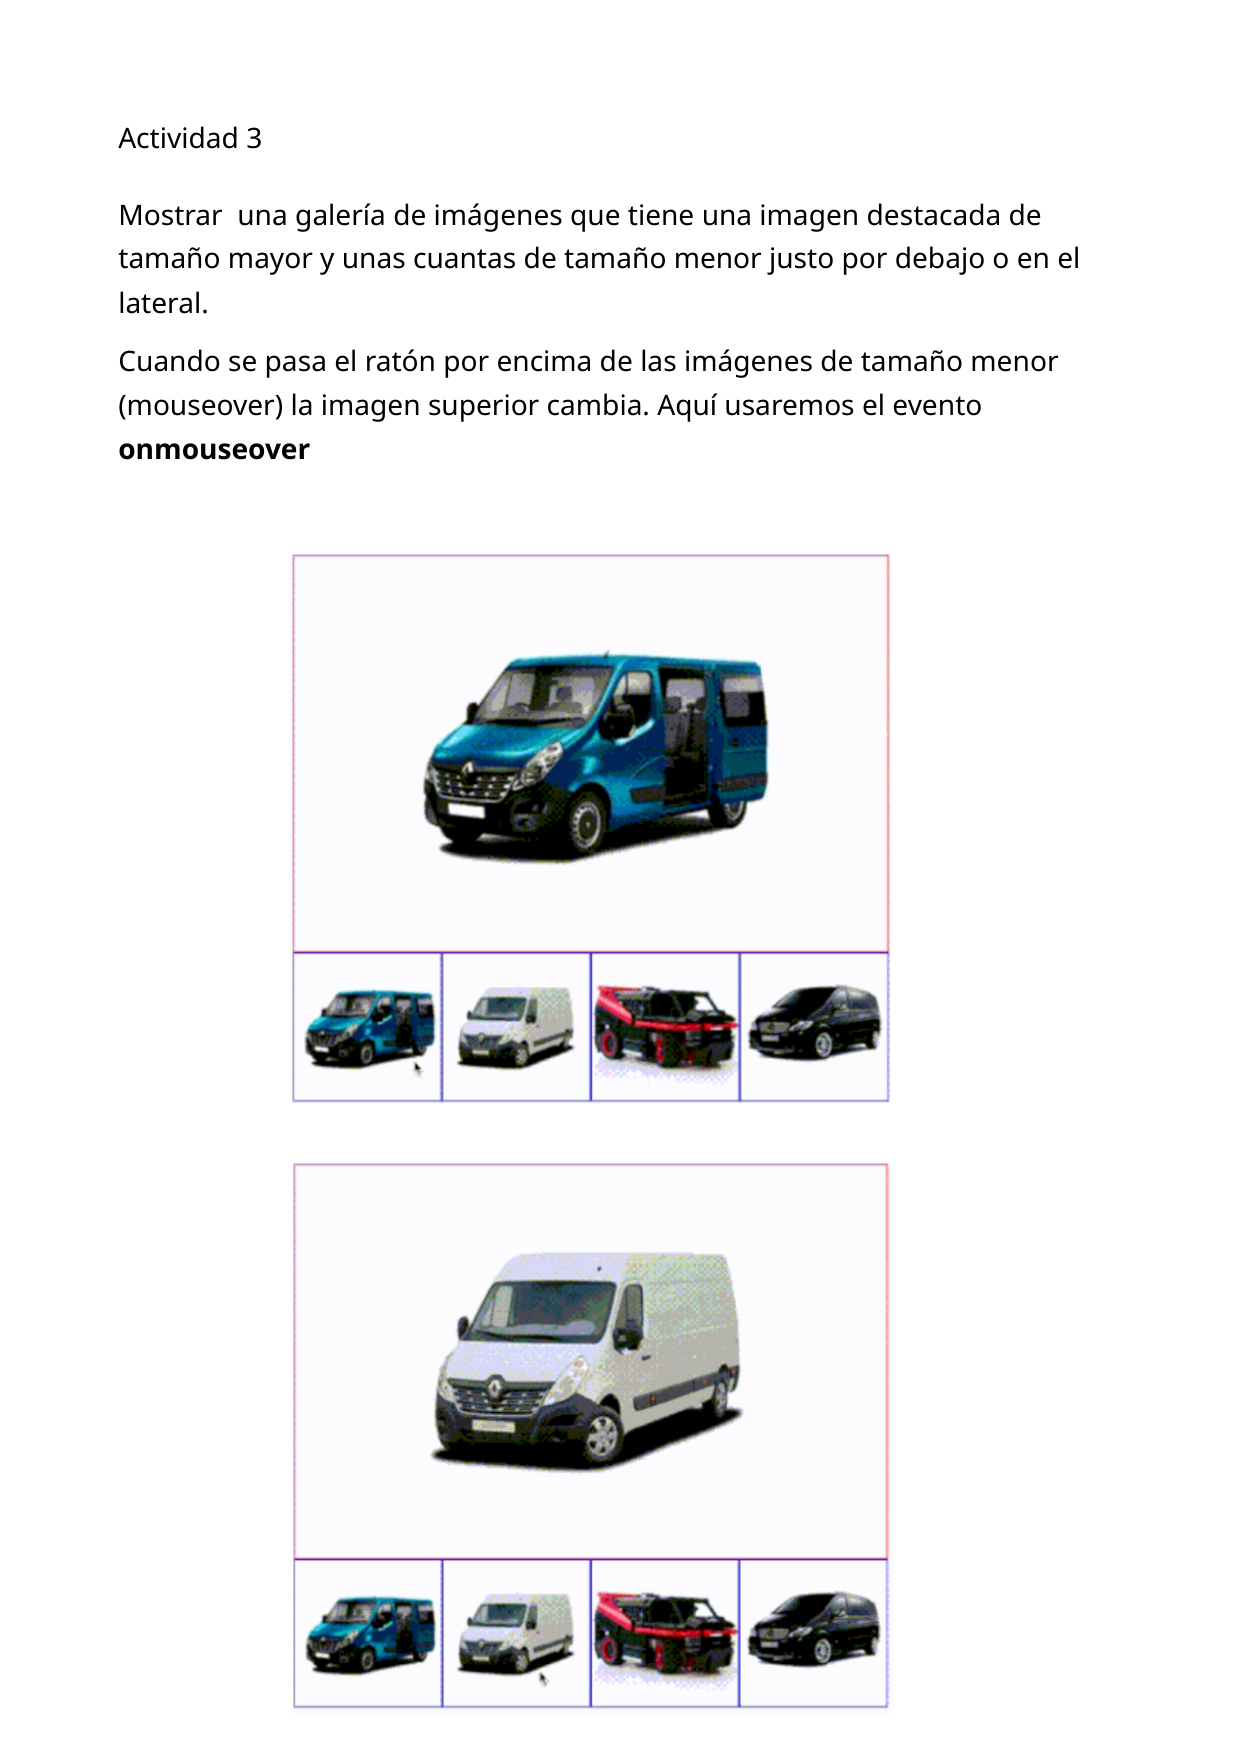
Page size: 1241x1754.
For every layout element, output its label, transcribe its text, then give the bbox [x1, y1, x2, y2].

picture [292, 1160, 895, 1714]
text Mostrar una galería de imágenes que tiene una imagen destacada de tamaño mayor y unas cuantas de tamaño menor justo por debajo o en el lateral. [118, 195, 1146, 321]
text Actividad 3 [118, 118, 1146, 156]
text Cuando se pasa el ratón por encima de las imágenes de tamaño menor (mouseover) la imagen superior cambia. Aquí usaremos el evento onmouseover [118, 342, 1146, 468]
picture [288, 551, 890, 1103]
